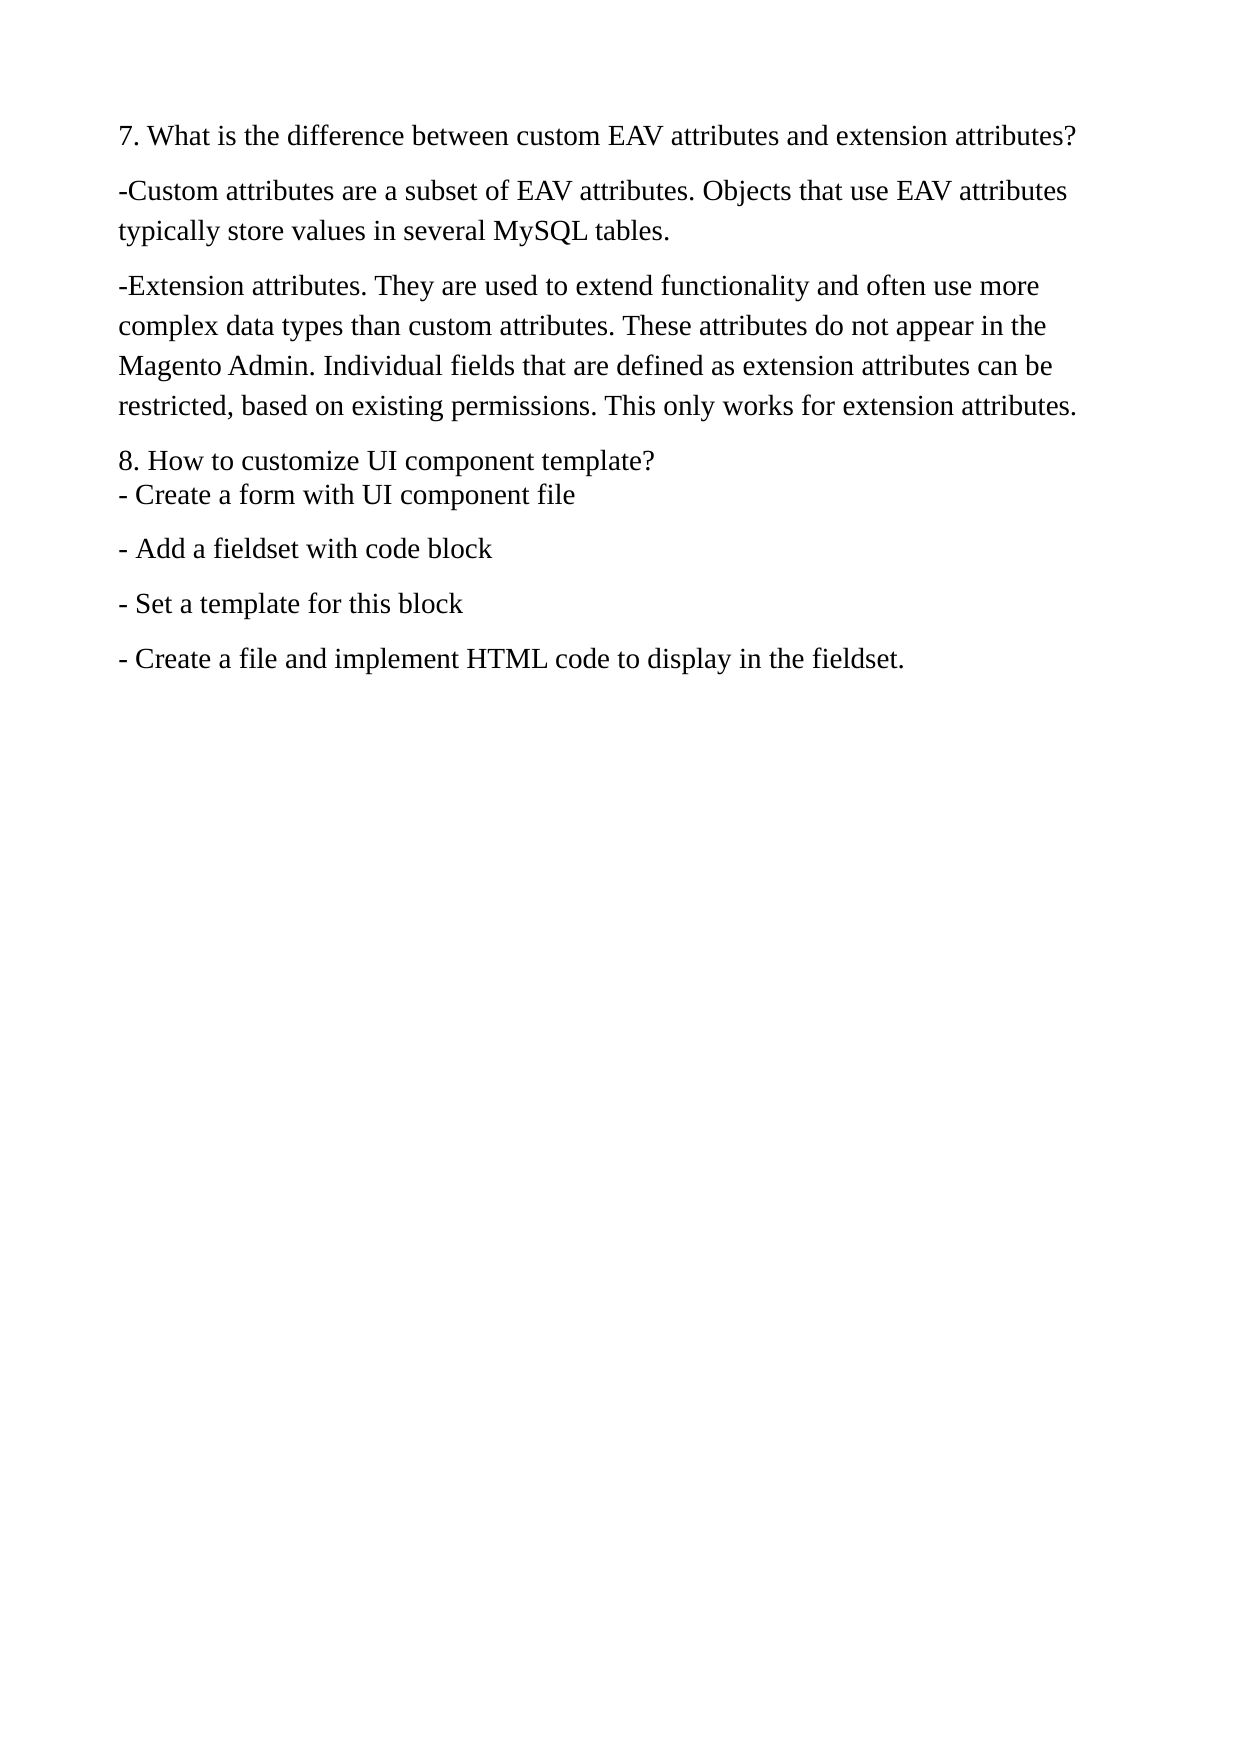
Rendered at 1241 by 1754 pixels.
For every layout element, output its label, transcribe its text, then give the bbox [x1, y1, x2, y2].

text -Custom attributes are a subset of EAV attributes. Objects that use EAV attributes typically store values in several MySQL tables. [118, 173, 1122, 247]
text - Set a template for this block [118, 586, 1122, 620]
text - Create a file and implement HTML code to display in the fieldset. [118, 641, 1122, 675]
text - Add a fieldset with code block [118, 532, 1122, 565]
text - Create a form with UI component file [118, 477, 1122, 510]
text 7. What is the difference between custom EAV attributes and extension attributes? [118, 118, 1122, 152]
text -Extension attributes. They are used to extend functionality and often use more complex data types than custom attributes. These attributes do not appear in the Magento Admin. Individual fields that are defined as extension attributes can be restricted, based on existing permissions. This only works for extension attributes. [118, 268, 1122, 422]
text 8. How to customize UI component template? [118, 443, 1122, 477]
